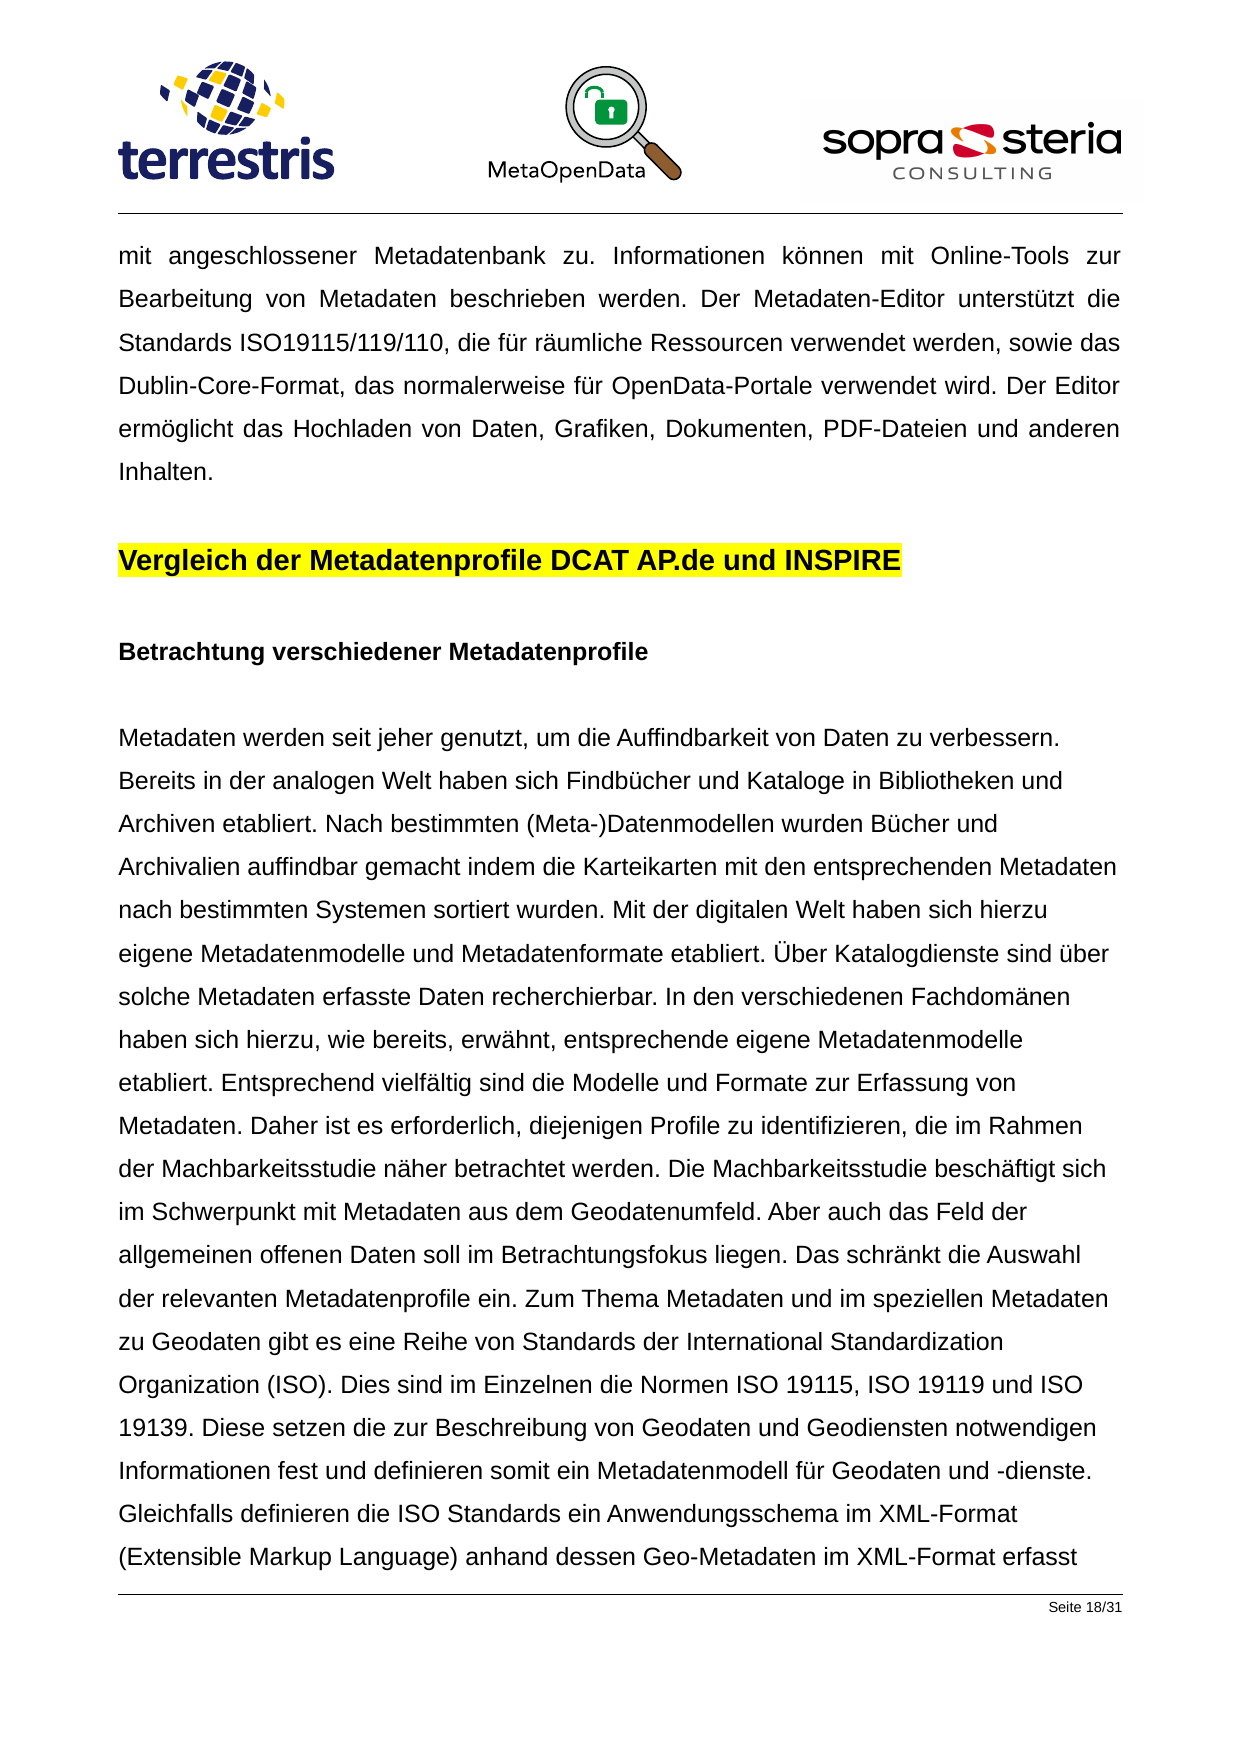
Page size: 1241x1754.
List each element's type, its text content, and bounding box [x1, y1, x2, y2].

picture [800, 98, 1144, 203]
subtitle Vergleich der Metadatenprofile DCAT AP.de und INSPIRE [118, 543, 1122, 577]
text Metadaten werden seit jeher genutzt, um die Auffindbarkeit von Daten zu verbessern. Bereits in der analogen Welt haben sich Findbücher und Kataloge in Bibliotheken und Archiven etabliert. Nach bestimmten (Meta-)Datenmodellen wurden Bücher und Archivalien auffindbar gemacht indem die Karteikarten mit den entsprechenden Metadaten nach bestimmten Systemen sortiert wurden. Mit der digitalen Welt haben sich hierzu eigene Metadatenmodelle und Metadatenformate etabliert. Über Katalogdienste sind über solche Metadaten erfasste Daten recherchierbar. In den verschiedenen Fachdomänen haben sich hierzu, wie bereits, erwähnt, entsprechende eigene Metadatenmodelle etabliert. Entsprechend vielfältig sind die Modelle und Formate zur Erfassung von Metadaten. Daher ist es erforderlich, diejenigen Profile zu identifizieren, die im Rahmen der Machbarkeitsstudie näher betrachtet werden. Die Machbarkeitsstudie beschäftigt sich im Schwerpunkt mit Metadaten aus dem Geodatenumfeld. Aber auch das Feld der allgemeinen offenen Daten soll im Betrachtungsfokus liegen. Das schränkt die Auswahl der relevanten Metadatenprofile ein. Zum Thema Metadaten und im speziellen Metadaten zu Geodaten gibt es eine Reihe von Standards der International Standardization Organization (ISO). Dies sind im Einzelnen die Normen ISO 19115, ISO 19119 und ISO 19139. Diese setzen die zur Beschreibung von Geodaten und Geodiensten notwendigen Informationen fest und definieren somit ein Metadatenmodell für Geodaten und -dienste. Gleichfalls definieren die ISO Standards ein Anwendungsschema im XML-Format (Extensible Markup Language) anhand dessen Geo-Metadaten im XML-Format erfasst [118, 723, 1122, 1571]
subtitle Betrachtung verschiedener Metadatenprofile [118, 637, 1122, 665]
text mit angeschlossener Metadatenbank zu. Informationen können mit Online-Tools zur Bearbeitung von Metadaten beschrieben werden. Der Metadaten-Editor unterstützt die Standards ISO19115/119/110, die für räumliche Ressourcen verwendet werden, sowie das Dublin-Core-Format, das normalerweise für OpenData-Portale verwendet wird. Der Editor ermöglicht das Hochladen von Daten, Grafiken, Dokumenten, PDF-Dateien und anderen Inhalten. [118, 241, 1122, 486]
